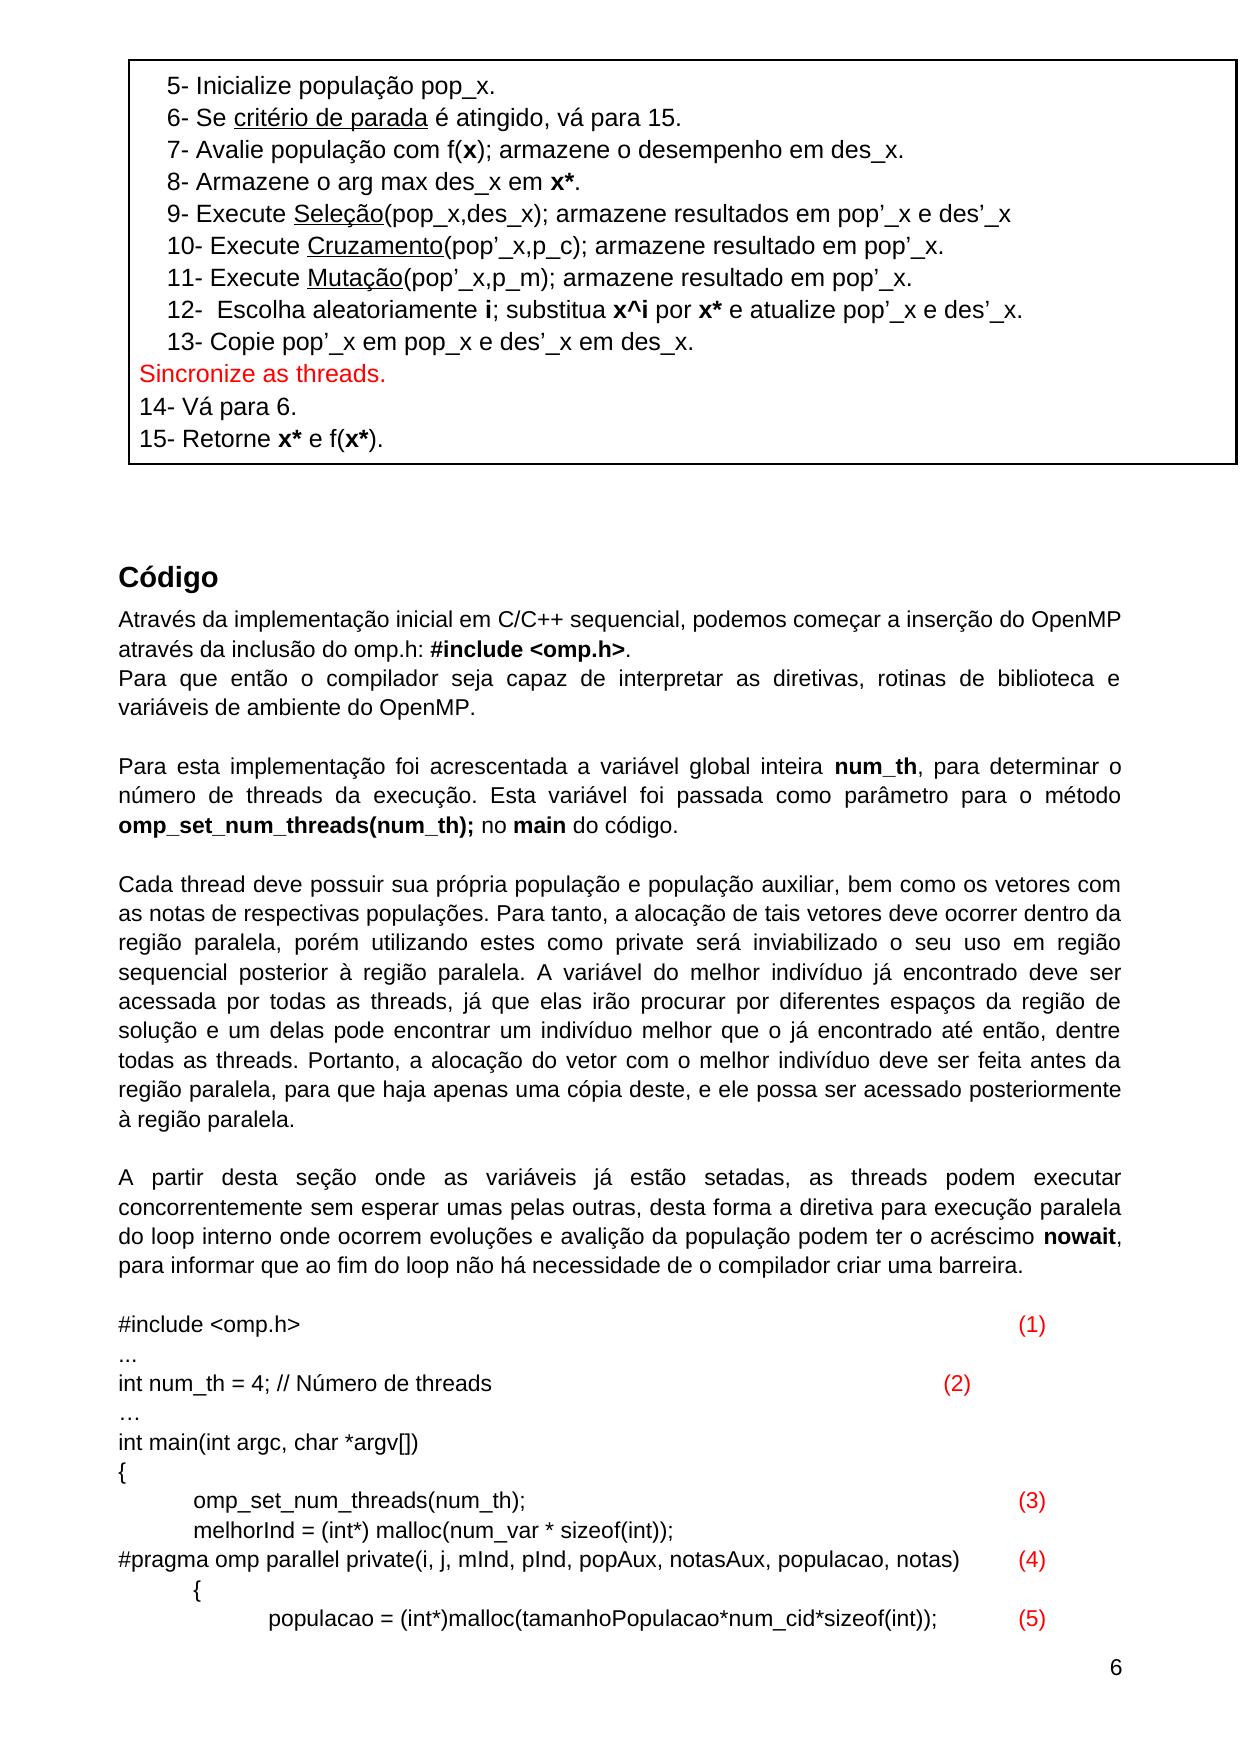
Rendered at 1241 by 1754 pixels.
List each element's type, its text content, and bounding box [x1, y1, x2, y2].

text Cada thread deve possuir sua própria população e população auxiliar, bem como os vetores com as notas de respectivas populações. Para tanto, a alocação de tais vetores deve ocorrer dentro da região paralela, porém utilizando estes como private será inviabilizado o seu uso em região sequencial posterior à região paralela. A variável do melhor indivíduo já encontrado deve ser acessada por todas as threads, já que elas irão procurar por diferentes espaços da região de solução e um delas pode encontrar um indivíduo melhor que o já encontrado até então, dentre todas as threads. Portanto, a alocação do vetor com o melhor indivíduo deve ser feita antes da região paralela, para que haja apenas uma cópia deste, e ele possa ser acessado posteriormente à região paralela. [118, 871, 1122, 1132]
text ... [118, 1341, 1122, 1367]
text { [118, 1576, 1122, 1602]
text int num_th = 4; // Número de threads (2) [118, 1371, 1122, 1396]
text { [118, 1459, 1122, 1484]
text … [118, 1400, 1122, 1426]
text Através da implementação inicial em C/C++ sequencial, podemos começar a inserção do OpenMP através da inclusão do omp.h: #include <omp.h>. [118, 607, 1122, 662]
table_header 5- Inicialize população pop_x. 6- Se critério de parada é atingido, vá para 15. 7- Avalie população com f(x); armazene o desempenho em des_x. 8- Armazene o arg max des_x em x*. 9- Execute Seleção(pop_x,des_x); armazene resultados em pop’_x e des’_x 10- Execute Cruzamento(pop’_x,p_c); armazene resultado em pop’_x. 11- Execute Mutação(pop’_x,p_m); armazene resultado em pop’_x. 12- Escolha aleatoriamente i; substitua x^i por x* e atualize pop’_x e des’_x. 13- Copie pop’_x em pop_x e des’_x em des_x. Sincronize as threads. 14- Vá para 6. 15- Retorne x* e f(x*). [130, 61, 1235, 463]
text A partir desta seção onde as variáveis já estão setadas, as threads podem executar concorrentemente sem esperar umas pelas outras, desta forma a diretiva para execução paralela do loop interno onde ocorrem evoluções e avalição da população podem ter o acréscimo nowait, para informar que ao fim do loop não há necessidade de o compilador criar uma barreira. [118, 1165, 1122, 1279]
text Para esta implementação foi acrescentada a variável global inteira num_th, para determinar o número de threads da execução. Esta variável foi passada como parâmetro para o método omp_set_num_threads(num_th); no main do código. [118, 754, 1122, 838]
text #include <omp.h> (1) [118, 1312, 1122, 1337]
text populacao = (int*)malloc(tamanhoPopulacao*num_cid*sizeof(int)); (5) [193, 1606, 1122, 1631]
text #pragma omp parallel private(i, j, mInd, pInd, popAux, notasAux, populacao, notas) (4) [118, 1547, 1122, 1572]
text Para que então o compilador seja capaz de interpretar as diretivas, rotinas de biblioteca e variáveis de ambiente do OpenMP. [118, 666, 1122, 721]
text omp_set_num_threads(num_th); (3) [118, 1488, 1122, 1514]
text int main(int argc, char *argv[]) [118, 1429, 1122, 1455]
subtitle Código [118, 561, 1122, 594]
text melhorInd = (int*) malloc(num_var * sizeof(int)); [118, 1517, 1122, 1543]
